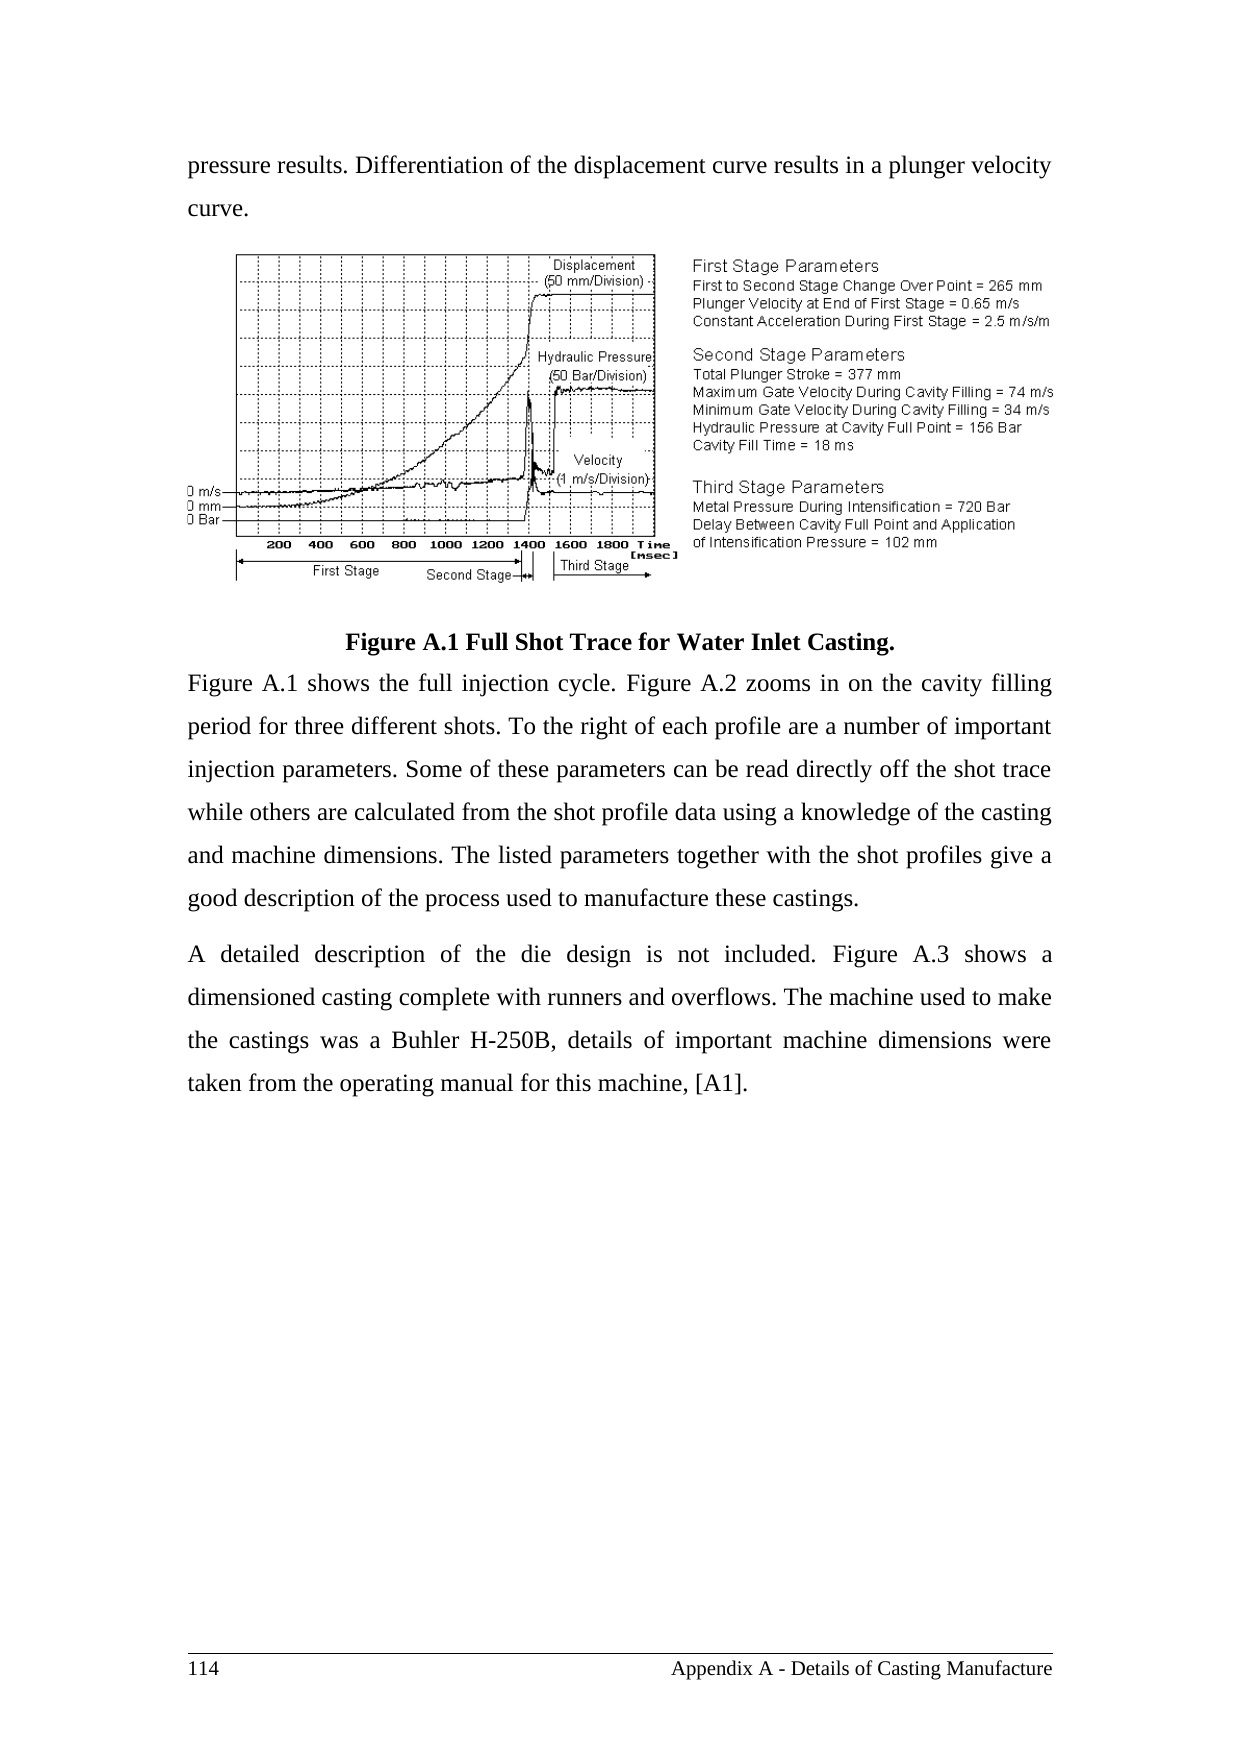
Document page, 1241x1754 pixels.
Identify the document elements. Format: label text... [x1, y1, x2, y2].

text A detailed description of the die design is not included. Figure A .3 shows a dimensioned casting complete with runners and overflows. The machine used to make the castings was a Buhler H-250B, details of important machine dimensions were taken from the operating manual for this machine, [A1]. [187, 939, 1053, 1097]
text Figure A.1 Full Shot Trace for Water Inlet Casting. [187, 627, 1053, 655]
text pressure results. Differentiation of the displacement curve results in a plunger velocity curve. [187, 150, 1053, 222]
picture [187, 248, 1055, 588]
text Figure A .1 shows the full injection cycle. Figure A .2 zooms in on the cavity filling period for three different shots. To the right of each profile are a number of important injection parameters. Some of these parameters can be read directly off the shot trace while others are calculated from the shot profile data using a knowledge of the casting and machine dimensions. The listed parameters together with the shot profiles give a good description of the process used to manufacture these castings. [187, 668, 1053, 912]
